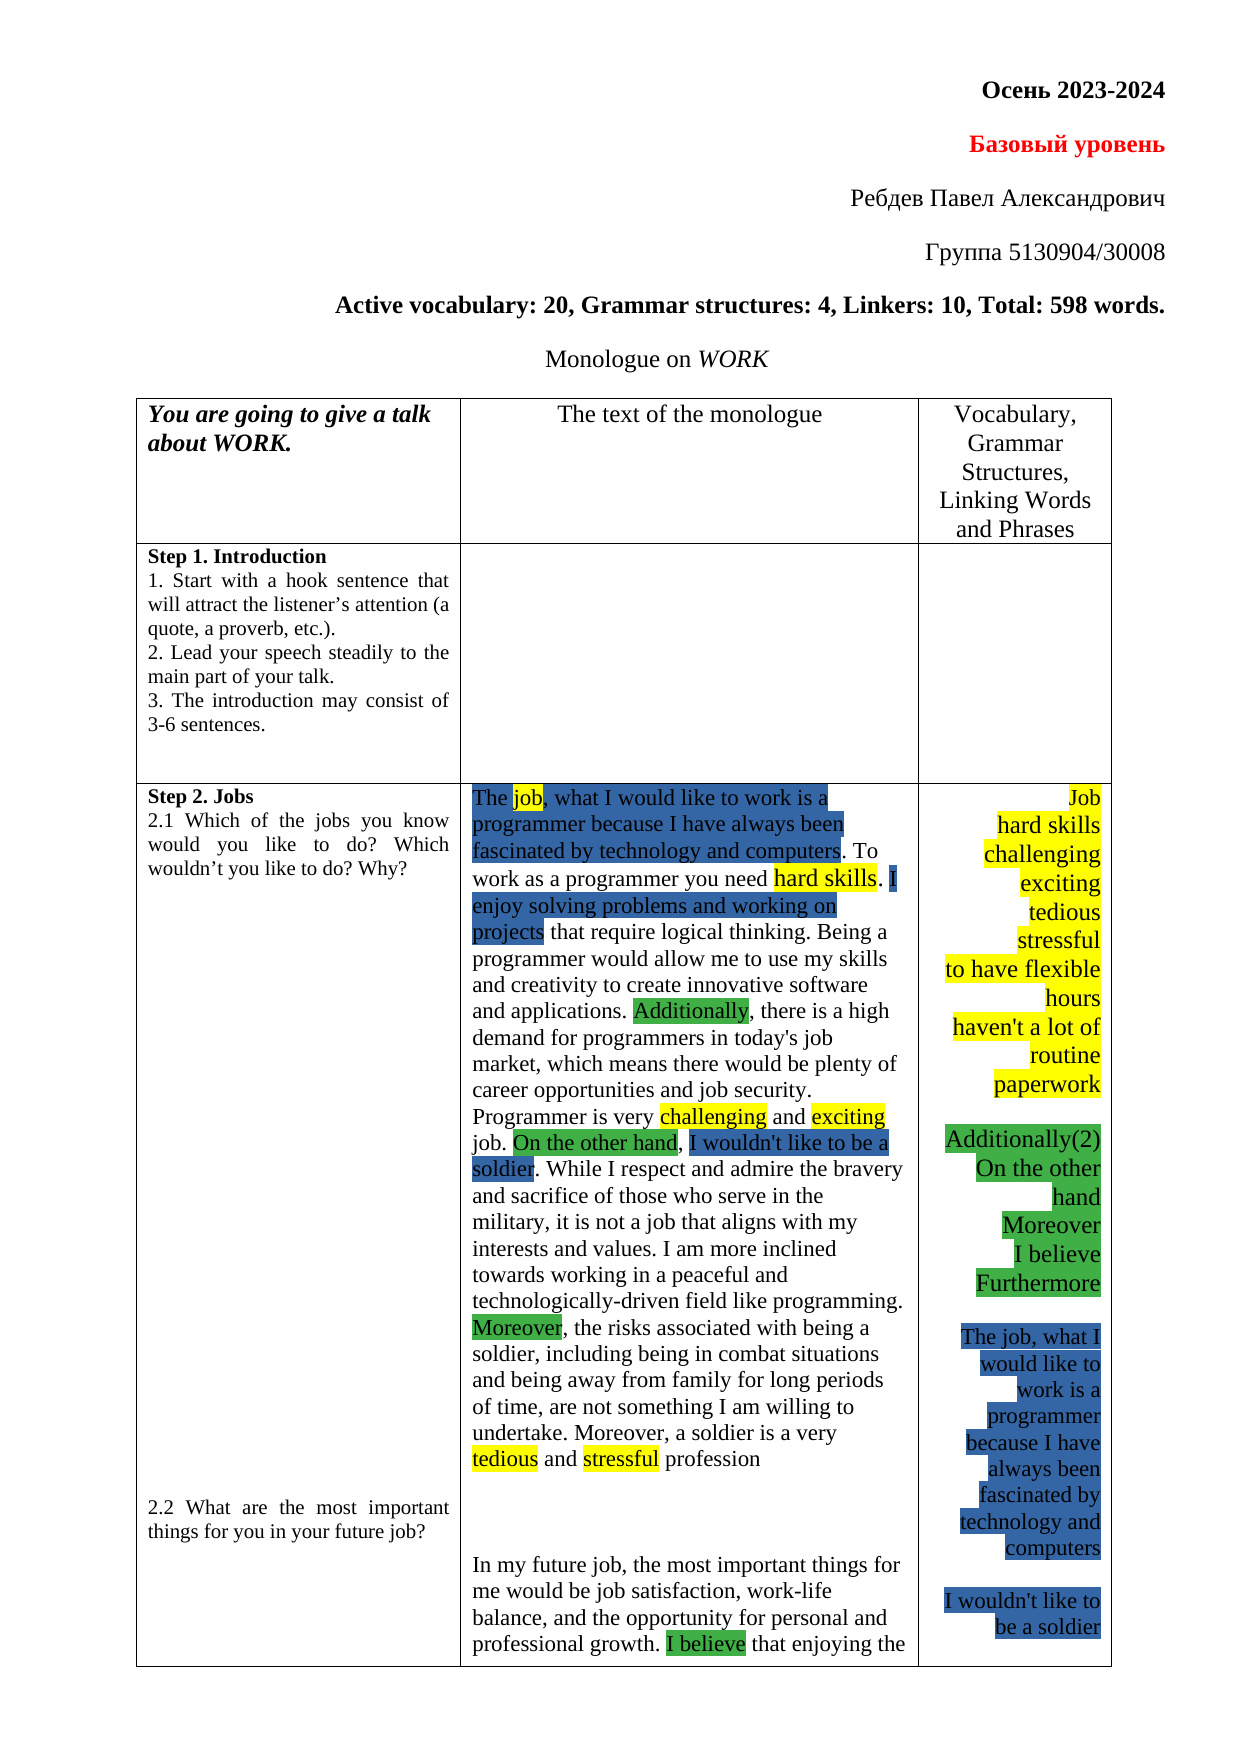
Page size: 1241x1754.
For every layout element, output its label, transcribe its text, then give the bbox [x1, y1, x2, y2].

table_cell Job hard skills challenging exciting tedious stressful to have flexible hours haven't a lot of routine paperwork Additionally(2) On the other hand Moreover I believe Furthermore The job, what I would like to work is a programmer because I have always been fascinated by technology and computers I wouldn't like to be a soldier [919, 784, 1111, 1666]
table_cell Step 2. Jobs 2.1 Which of the jobs you know would you like to do? Which wouldn’t you like to do? Why? 2.2 What are the most important things for you in your future job? [137, 784, 460, 1666]
table_header Vocabulary, Grammar Structures, Linking Words and Phrases [919, 399, 1111, 543]
table_cell Step 1. Introduction 1. Start with a hook sentence that will attract the listener’s attention (a quote, a proverb, etc.). 2. Lead your speech steadily to the main part of your talk. 3. The introduction may consist of 3-6 sentences. [137, 544, 460, 783]
text Осень 2023-2024 [148, 75, 1165, 104]
table_header You are going to give a talk about WORK. [137, 399, 460, 543]
text Active vocabulary: 20, Grammar structures: 4, Linkers: 10, Total: 598 words. [148, 290, 1165, 319]
table_cell [461, 544, 918, 783]
text Базовый уровень [148, 129, 1165, 158]
table_cell [919, 544, 1111, 783]
text Группа 5130904/30008 [148, 237, 1165, 265]
text Ребдев Павел Александрович [148, 183, 1165, 211]
table_header The text of the monologue [461, 399, 918, 543]
text Monologue on WORK [148, 344, 1165, 373]
table_cell The job, what I would like to work is a programmer because I have always been fascinated by technology and computers. To work as a programmer you need hard skills. I enjoy solving problems and working on projects that require logical thinking. Being a programmer would allow me to use my skills and creativity to create innovative software and applications. Additionally, there is a high demand for programmers in today's job market, which means there would be plenty of career opportunities and job security. Programmer is very challenging and exciting job. On the other hand, I wouldn't like to be a soldier. While I respect and admire the bravery and sacrifice of those who serve in the military, it is not a job that aligns with my interests and values. I am more inclined towards working in a peaceful and technologically-driven field like programming. Moreover, the risks associated with being a soldier, including being in combat situations and being away from family for long periods of time, are not something I am willing to undertake. Moreover, a soldier is a very tedious and stressful profession In my future job, the most important things for me would be job satisfaction, work-life balance, and the opportunity for personal and professional growth. I believe that enjoying the [461, 784, 918, 1666]
